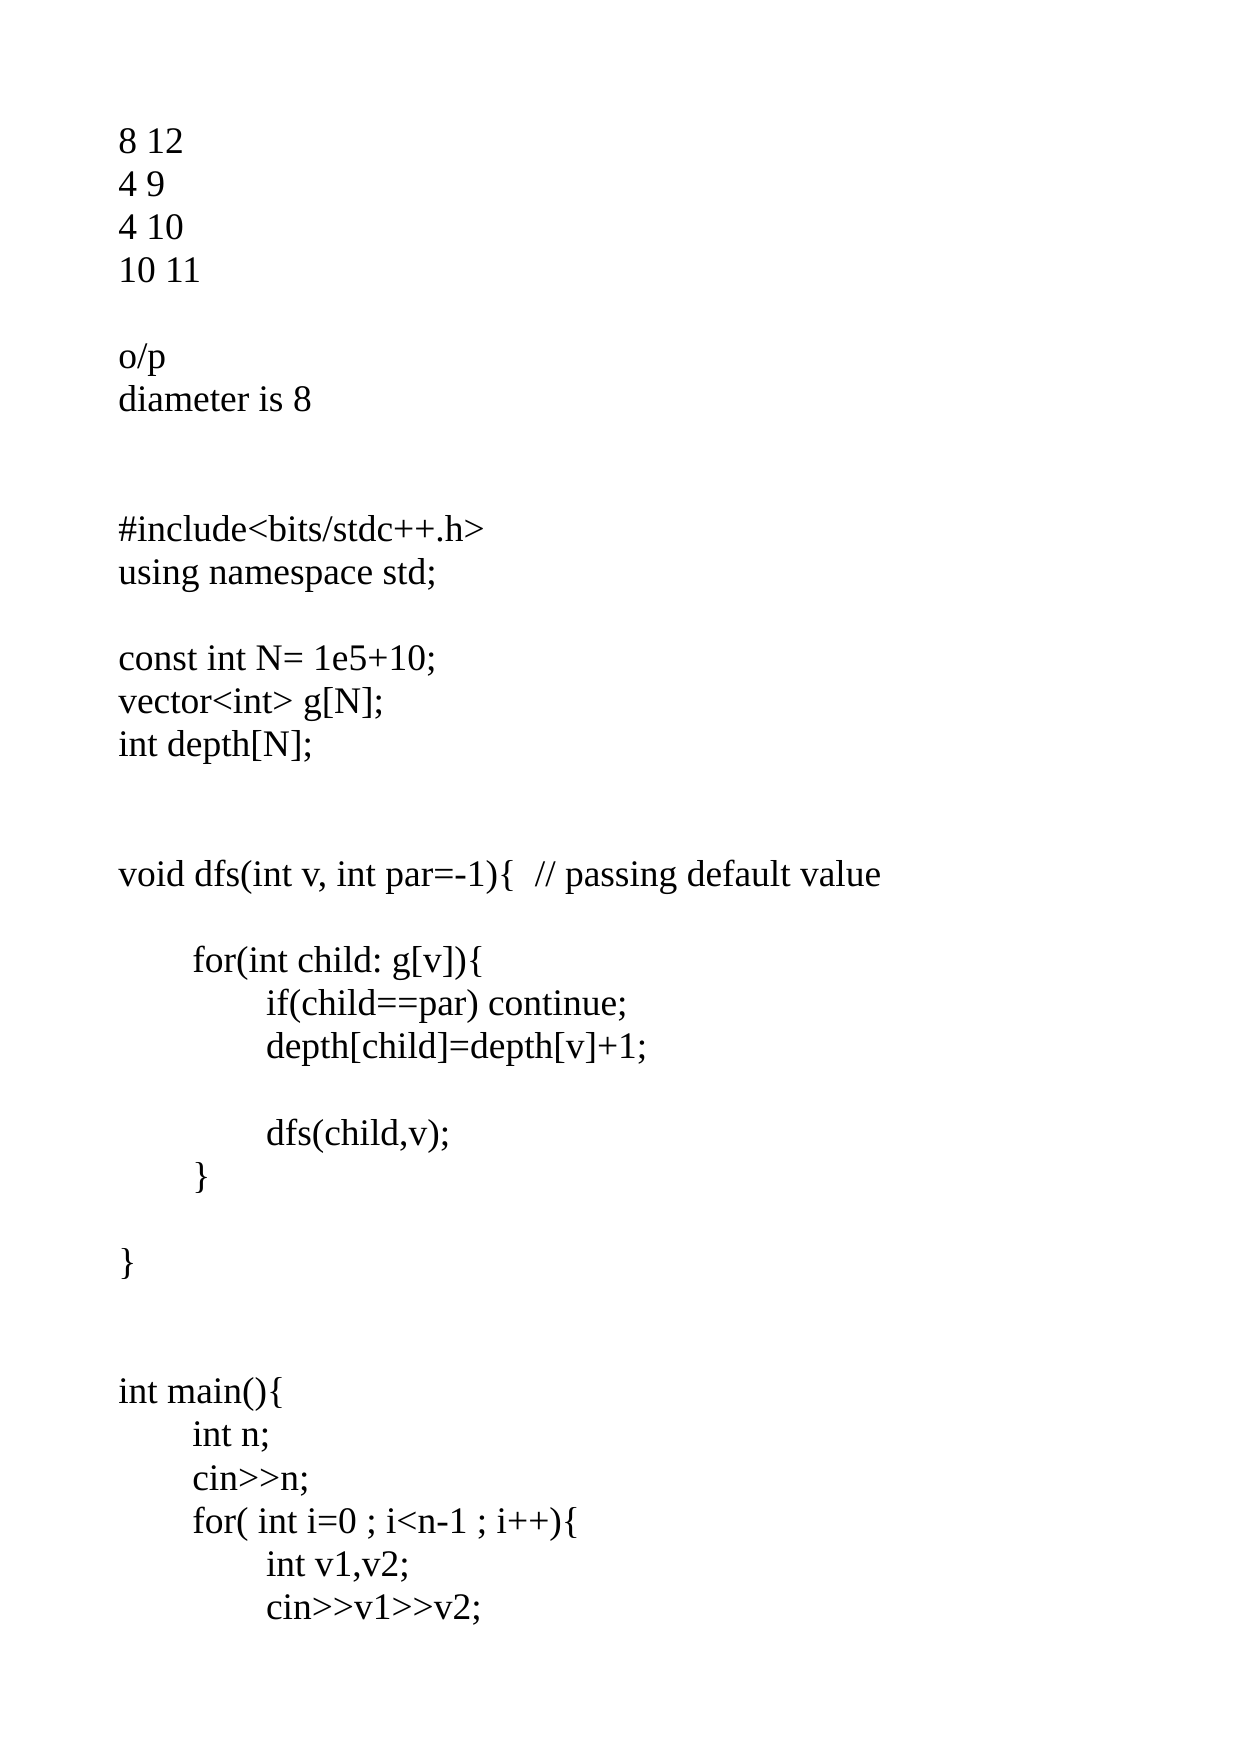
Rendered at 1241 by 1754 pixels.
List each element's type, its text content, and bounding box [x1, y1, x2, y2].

text 4 10 [118, 204, 1122, 247]
text 8 12 [118, 118, 1122, 161]
text cin>>n; [118, 1455, 1122, 1498]
text for(int child: g[v]){ [118, 937, 1122, 981]
text 4 9 [118, 161, 1122, 204]
text if(child==par) continue; [118, 981, 1122, 1024]
text 10 11 [118, 247, 1122, 291]
text cin>>v1>>v2; [118, 1584, 1122, 1627]
text using namespace std; [118, 549, 1122, 592]
text int depth[N]; [118, 722, 1122, 765]
text int n; [118, 1412, 1122, 1455]
text vector<int> g[N]; [118, 679, 1122, 722]
text } [118, 1239, 1122, 1282]
text diameter is 8 [118, 377, 1122, 420]
text const int N= 1e5+10; [118, 636, 1122, 679]
text #include<bits/stdc++.h> [118, 506, 1122, 549]
text int main(){ [118, 1369, 1122, 1412]
text void dfs(int v, int par=-1){ // passing default value [118, 851, 1122, 894]
text int v1,v2; [118, 1541, 1122, 1584]
text } [118, 1153, 1122, 1196]
text o/p [118, 334, 1122, 377]
text depth[child]=depth[v]+1; [118, 1024, 1122, 1067]
text dfs(child,v); [118, 1110, 1122, 1153]
text for( int i=0 ; i<n-1 ; i++){ [118, 1498, 1122, 1541]
